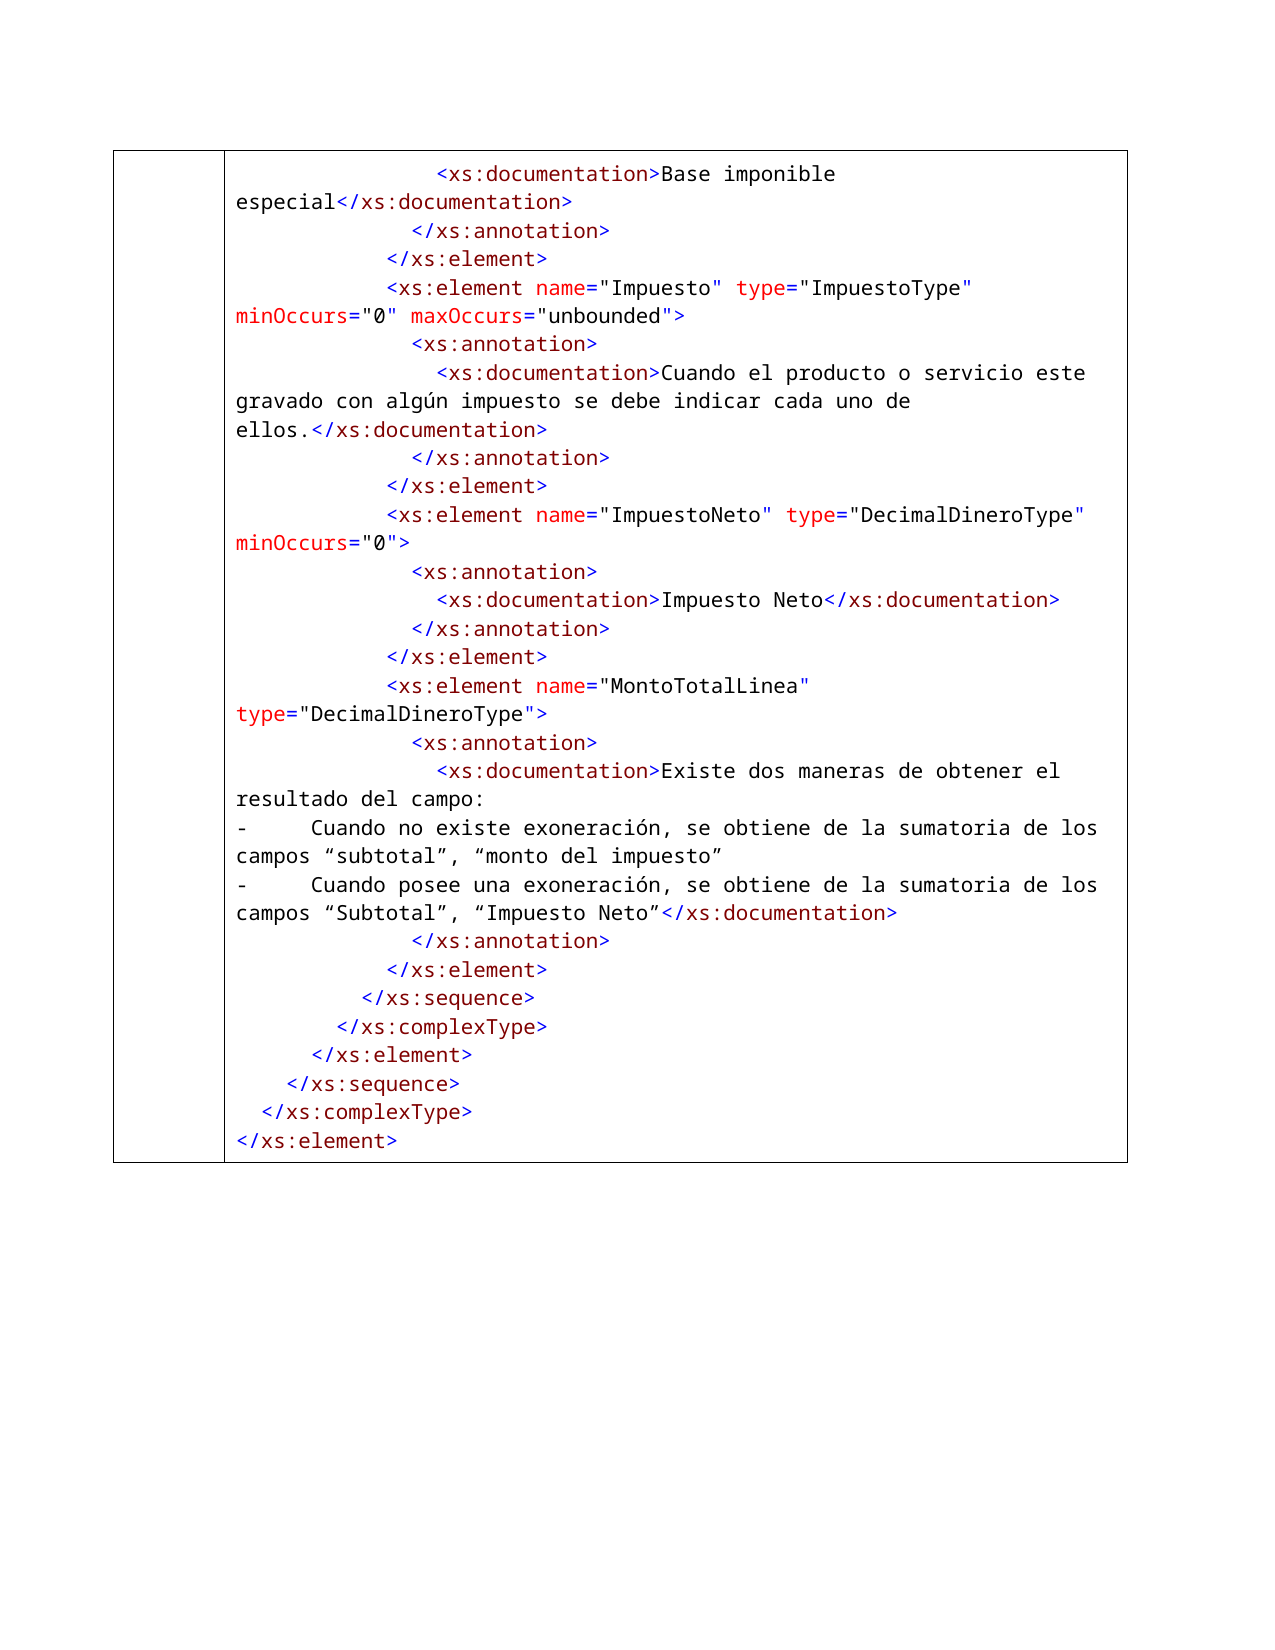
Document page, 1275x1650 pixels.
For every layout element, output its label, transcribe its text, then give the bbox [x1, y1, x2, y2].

table_cell [114, 151, 224, 1162]
table_cell <xs:documentation>Base imponible especial</xs:documentation> </xs:annotation> </xs:element> <xs:element name="Impuesto" type="ImpuestoType" minOccurs="0" maxOccurs="unbounded"> <xs:annotation> <xs:documentation>Cuando el producto o servicio este gravado con algún impuesto se debe indicar cada uno de ellos.</xs:documentation> </xs:annotation> </xs:element> <xs:element name="ImpuestoNeto" type="DecimalDineroType" minOccurs="0"> <xs:annotation> <xs:documentation>Impuesto Neto</xs:documentation> </xs:annotation> </xs:element> <xs:element name="MontoTotalLinea" type="DecimalDineroType"> <xs:annotation> <xs:documentation>Existe dos maneras de obtener el resultado del campo: - Cuando no existe exoneración, se obtiene de la sumatoria de los campos “subtotal”, “monto del impuesto” - Cuando posee una exoneración, se obtiene de la sumatoria de los campos “Subtotal”, “Impuesto Neto”</xs:documentation> </xs:annotation> </xs:element> </xs:sequence> </xs:complexType> </xs:element> </xs:sequence> </xs:complexType> </xs:element> [225, 151, 1127, 1162]
